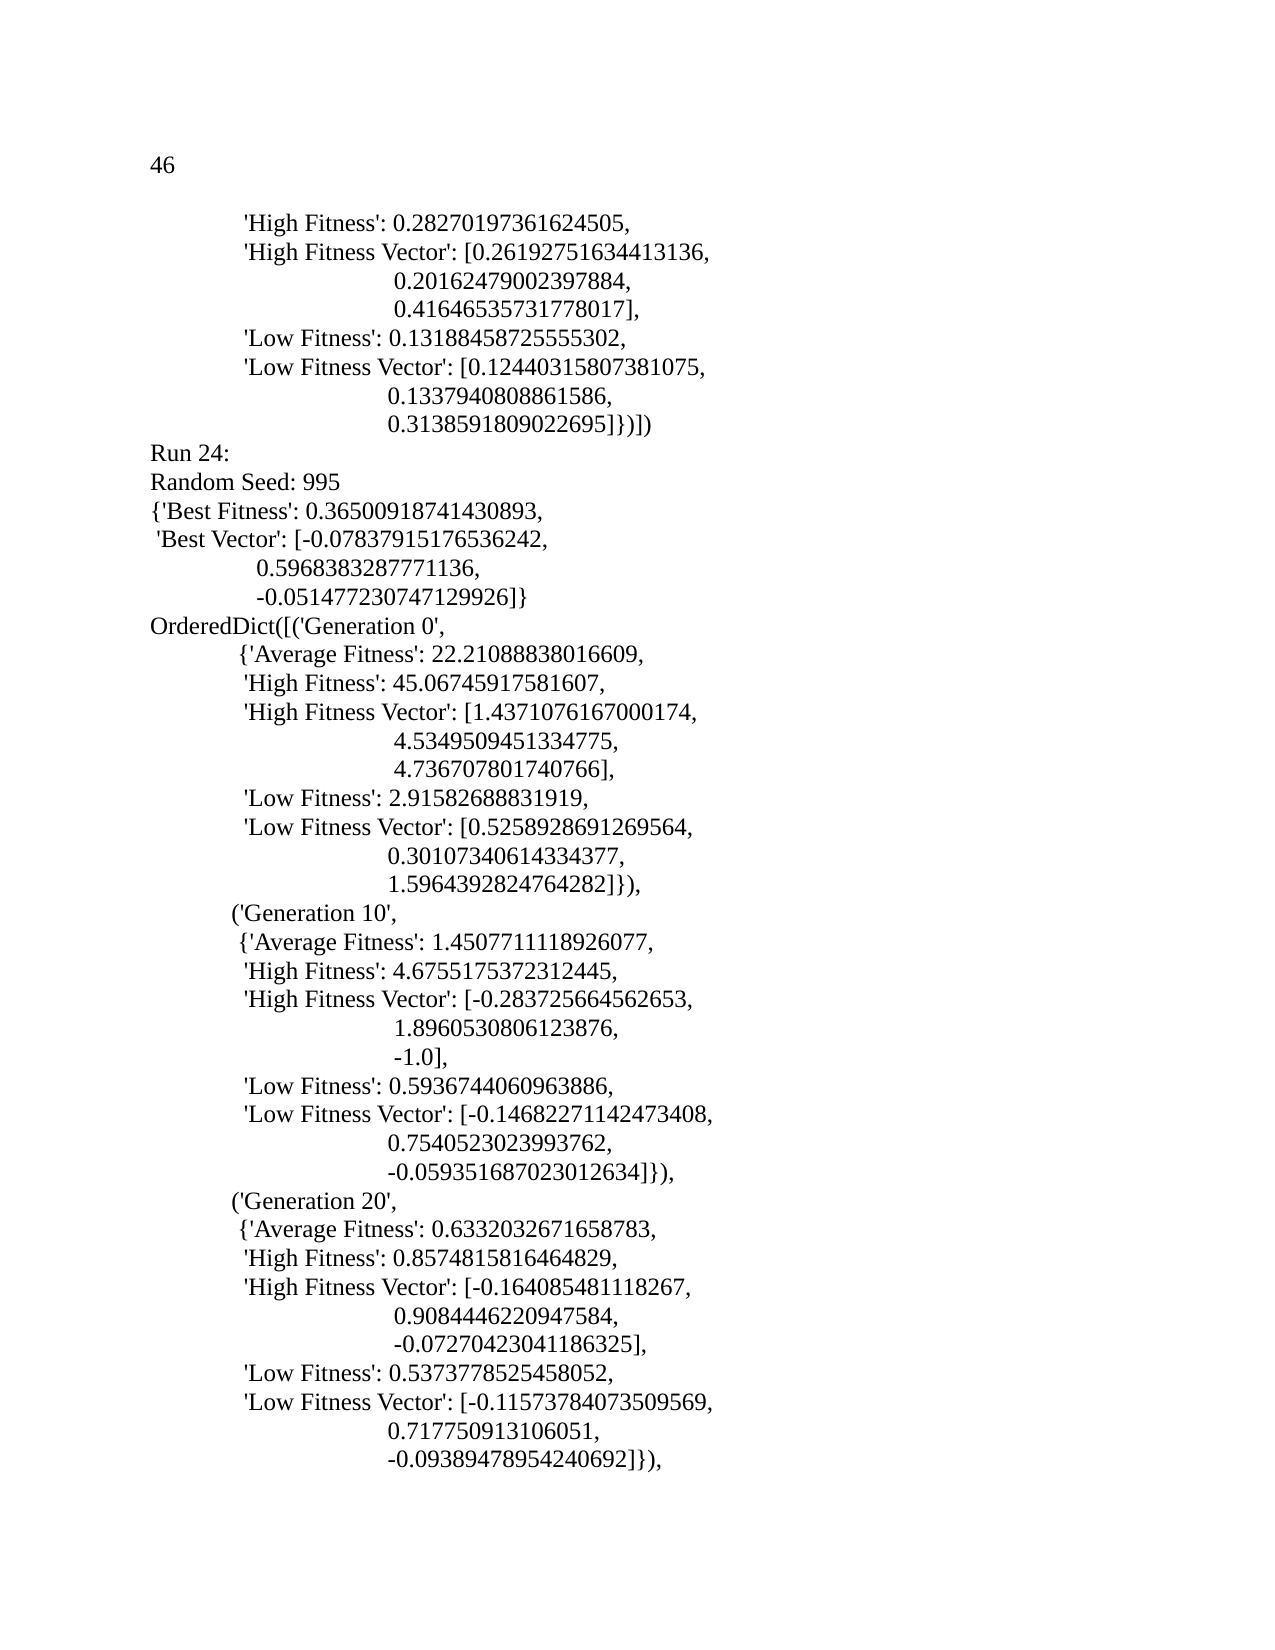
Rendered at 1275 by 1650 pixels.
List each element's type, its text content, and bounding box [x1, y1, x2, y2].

text 0.9084446220947584, [150, 1301, 1125, 1329]
text OrderedDict([('Generation 0', [150, 611, 1125, 639]
text 'Low Fitness': 0.13188458725555302, [150, 323, 1125, 352]
text 'Low Fitness Vector': [0.5258928691269564, [150, 812, 1125, 841]
text -0.051477230747129926]} [150, 582, 1125, 611]
text 'Low Fitness': 0.5936744060963886, [150, 1071, 1125, 1099]
text 'Low Fitness Vector': [0.12440315807381075, [150, 352, 1125, 381]
text 'High Fitness Vector': [-0.283725664562653, [150, 984, 1125, 1013]
text 0.30107340614334377, [150, 841, 1125, 869]
text 0.1337940808861586, [150, 381, 1125, 409]
text {'Average Fitness': 1.4507711118926077, [150, 927, 1125, 956]
text 'Low Fitness Vector': [-0.14682271142473408, [150, 1099, 1125, 1128]
text 'High Fitness': 45.06745917581607, [150, 668, 1125, 697]
text -0.09389478954240692]}), [150, 1444, 1125, 1473]
text Random Seed: 995 [150, 467, 1125, 496]
text 0.3138591809022695]})]) [150, 409, 1125, 438]
text 'Best Vector': [-0.07837915176536242, [150, 524, 1125, 553]
text 'Low Fitness': 2.91582688831919, [150, 783, 1125, 812]
text 1.8960530806123876, [150, 1013, 1125, 1042]
text 'Low Fitness': 0.5373778525458052, [150, 1358, 1125, 1387]
text {'Best Fitness': 0.36500918741430893, [150, 496, 1125, 524]
text {'Average Fitness': 0.6332032671658783, [150, 1214, 1125, 1243]
text 'Low Fitness Vector': [-0.11573784073509569, [150, 1387, 1125, 1416]
text 0.20162479002397884, [150, 266, 1125, 294]
text 1.5964392824764282]}), [150, 869, 1125, 898]
text ('Generation 10', [150, 898, 1125, 927]
text 0.5968383287771136, [150, 553, 1125, 582]
text 0.7540523023993762, [150, 1128, 1125, 1157]
text 'High Fitness': 0.28270197361624505, [150, 208, 1125, 237]
text 'High Fitness Vector': [0.26192751634413136, [150, 237, 1125, 266]
text 'High Fitness': 0.8574815816464829, [150, 1243, 1125, 1272]
text 4.5349509451334775, [150, 726, 1125, 754]
text -0.07270423041186325], [150, 1329, 1125, 1358]
text {'Average Fitness': 22.21088838016609, [150, 639, 1125, 668]
text Run 24: [150, 438, 1125, 467]
text 'High Fitness Vector': [-0.164085481118267, [150, 1272, 1125, 1301]
text -0.059351687023012634]}), [150, 1157, 1125, 1186]
text -1.0], [150, 1042, 1125, 1071]
text 'High Fitness Vector': [1.4371076167000174, [150, 697, 1125, 726]
text 0.41646535731778017], [150, 294, 1125, 323]
text 0.717750913106051, [150, 1416, 1125, 1444]
text 'High Fitness': 4.6755175372312445, [150, 956, 1125, 984]
text ('Generation 20', [150, 1186, 1125, 1214]
text 4.736707801740766], [150, 754, 1125, 783]
